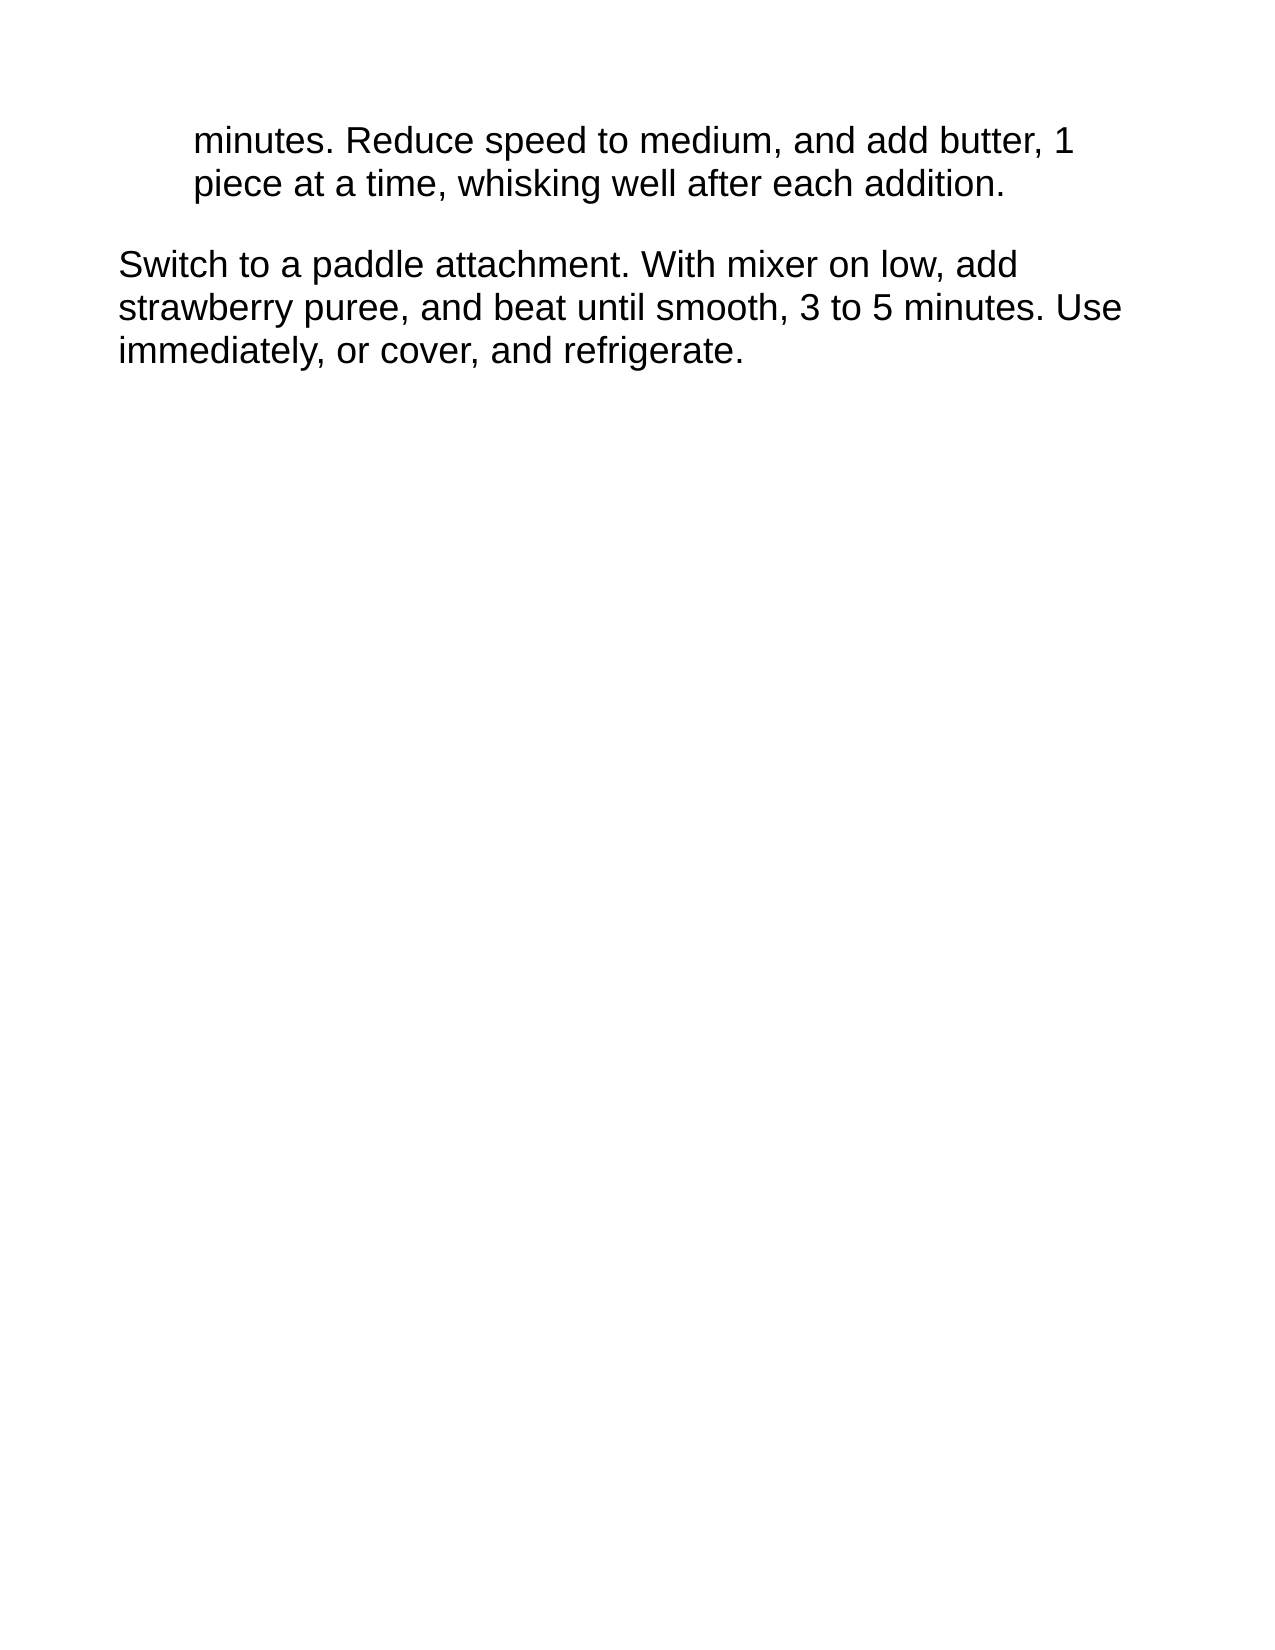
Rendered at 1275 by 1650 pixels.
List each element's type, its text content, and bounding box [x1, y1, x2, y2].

text Switch to a paddle attachment. With mixer on low, add strawberry puree, and beat until smooth, 3 to 5 minutes. Use immediately, or cover, and refrigerate. [118, 242, 1157, 371]
text minutes. Reduce speed to medium, and add butter, 1 piece at a time, whisking well after each addition. [118, 118, 1157, 204]
